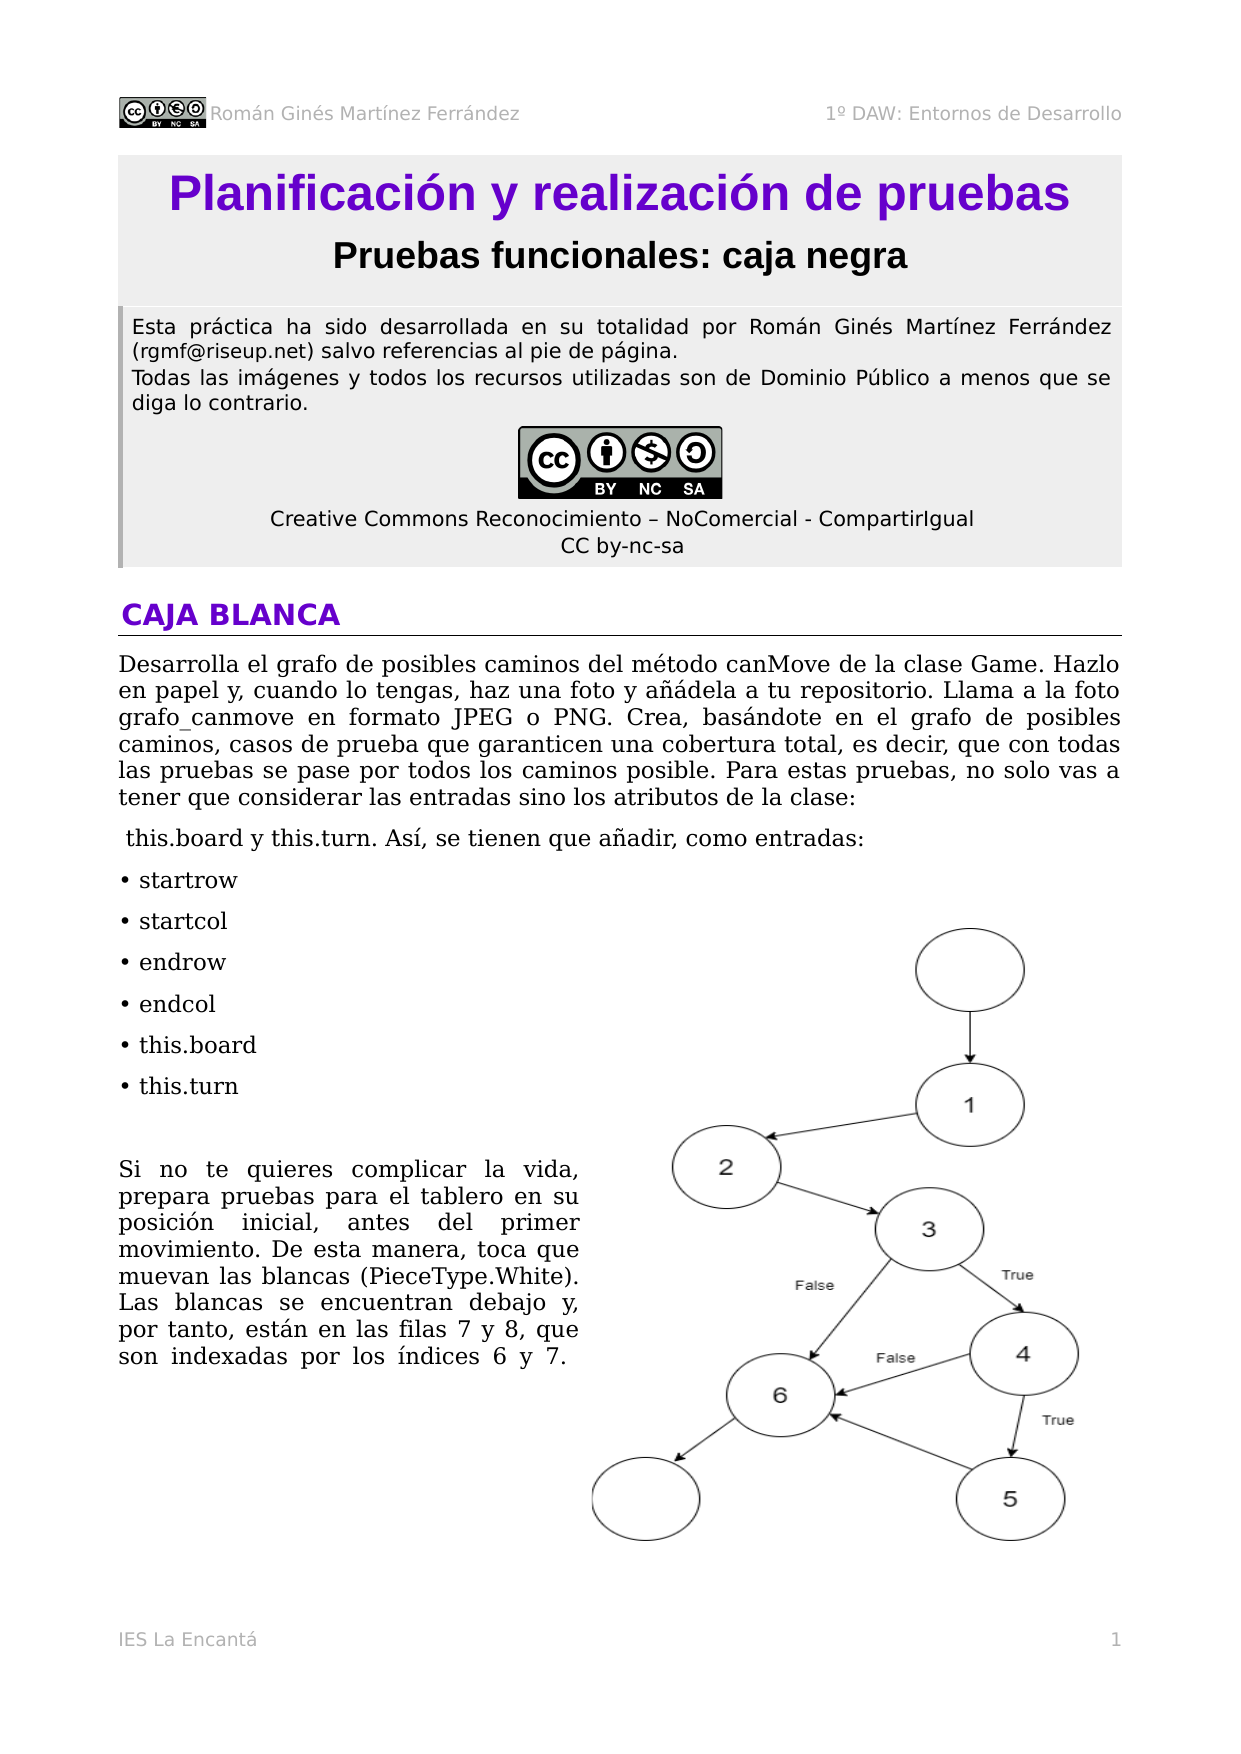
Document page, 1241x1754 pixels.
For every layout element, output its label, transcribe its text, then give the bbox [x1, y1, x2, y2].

text • this.turn [118, 1073, 591, 1100]
text Todas las imágenes y todos los recursos utilizadas son de Dominio Público a menos que se diga lo contrario. [123, 357, 1122, 409]
text • this.board [118, 1032, 591, 1059]
text Desarrolla el grafo de posibles caminos del método canMove de la clase Game. Hazlo en papel y, cuando lo tengas, haz una foto y añádela a tu repositorio. Llama a la foto grafo_canmove en formato JPEG o PNG. Crea, basándote en el grafo de posibles caminos, casos de prueba que garanticen una cobertura total, es decir, que con todas las pruebas se pase por todos los caminos posible. Para estas pruebas, no solo vas a tener que considerar las entradas sino los atributos de la clase: [118, 651, 1122, 811]
text [1094, 991, 1122, 1017]
text • startrow [118, 867, 1122, 893]
text [1094, 1032, 1122, 1059]
picture [119, 97, 207, 128]
text Si no te quieres complicar la vida, prepara pruebas para el tablero en su posición inicial, antes del primer movimiento. De esta manera, toca que muevan las blancas (PieceType.White). Las blancas se encuentran debajo y, por tanto, están en las filas 7 y 8, que son indexadas por los índices 6 y 7. [118, 1156, 1122, 1583]
text [1094, 1073, 1122, 1100]
subtitle Pruebas funcionales: caja negra [118, 227, 1122, 282]
text CAJA BLANCA [118, 595, 1122, 635]
text CC by-nc-sa [123, 525, 1122, 567]
text • startcol [118, 908, 1122, 935]
text • endcol [118, 991, 591, 1017]
title Planificación y realización de pruebas [118, 156, 1122, 221]
text Esta práctica ha sido desarrollada en su totalidad por Román Ginés Martínez Ferrández (rgmf@riseup.net) salvo referencias al pie de página. [123, 307, 1122, 357]
picture [591, 928, 1094, 1542]
picture [518, 426, 723, 499]
text Creative Commons Reconocimiento – NoComercial - CompartirIgual [123, 409, 1122, 525]
text [1094, 949, 1122, 976]
text this.board y this.turn. Así, se tienen que añadir, como entradas: [118, 825, 1122, 852]
text • endrow [118, 949, 591, 976]
